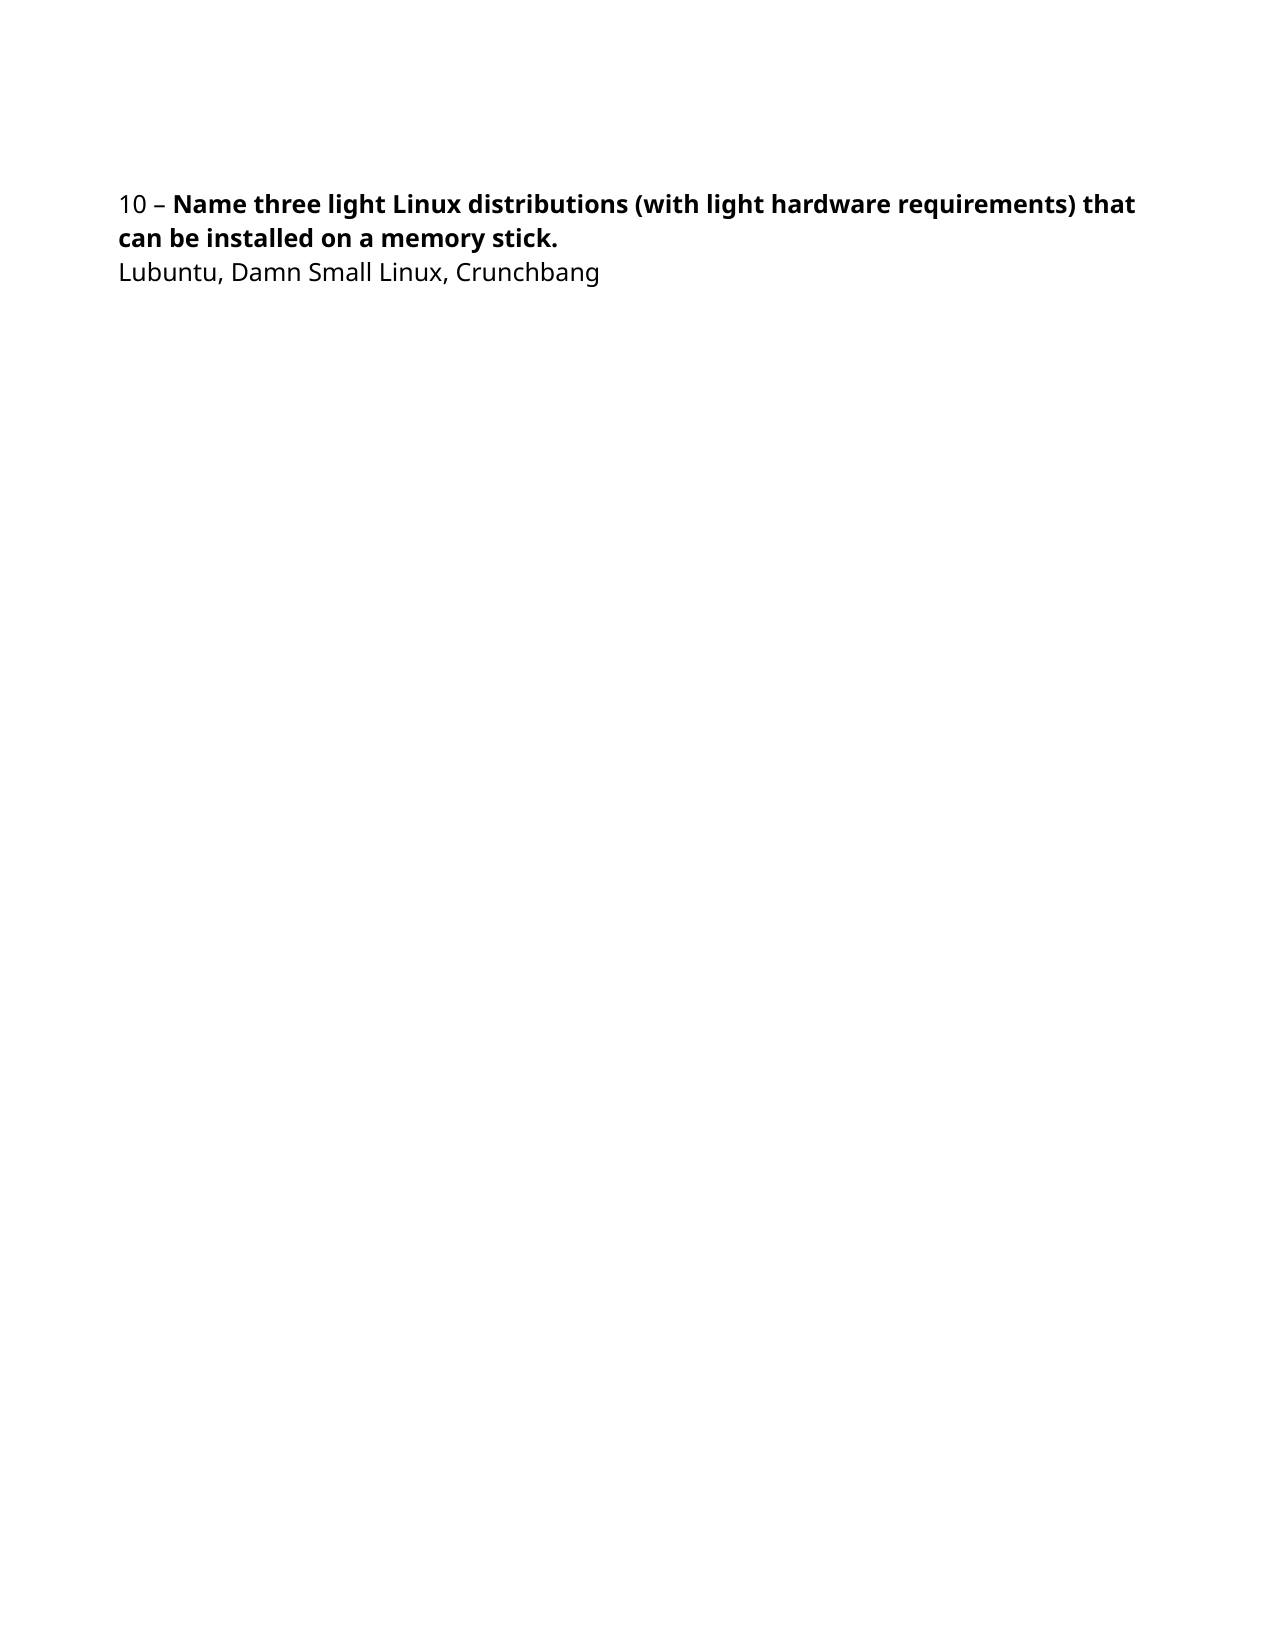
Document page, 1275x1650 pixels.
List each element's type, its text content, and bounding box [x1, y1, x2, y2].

text 10 – Name three light Linux distributions (with light hardware requirements) that can be installed on a memory stick. [118, 186, 1157, 254]
text Lubuntu, Damn Small Linux, Crunchbang [118, 254, 1157, 288]
